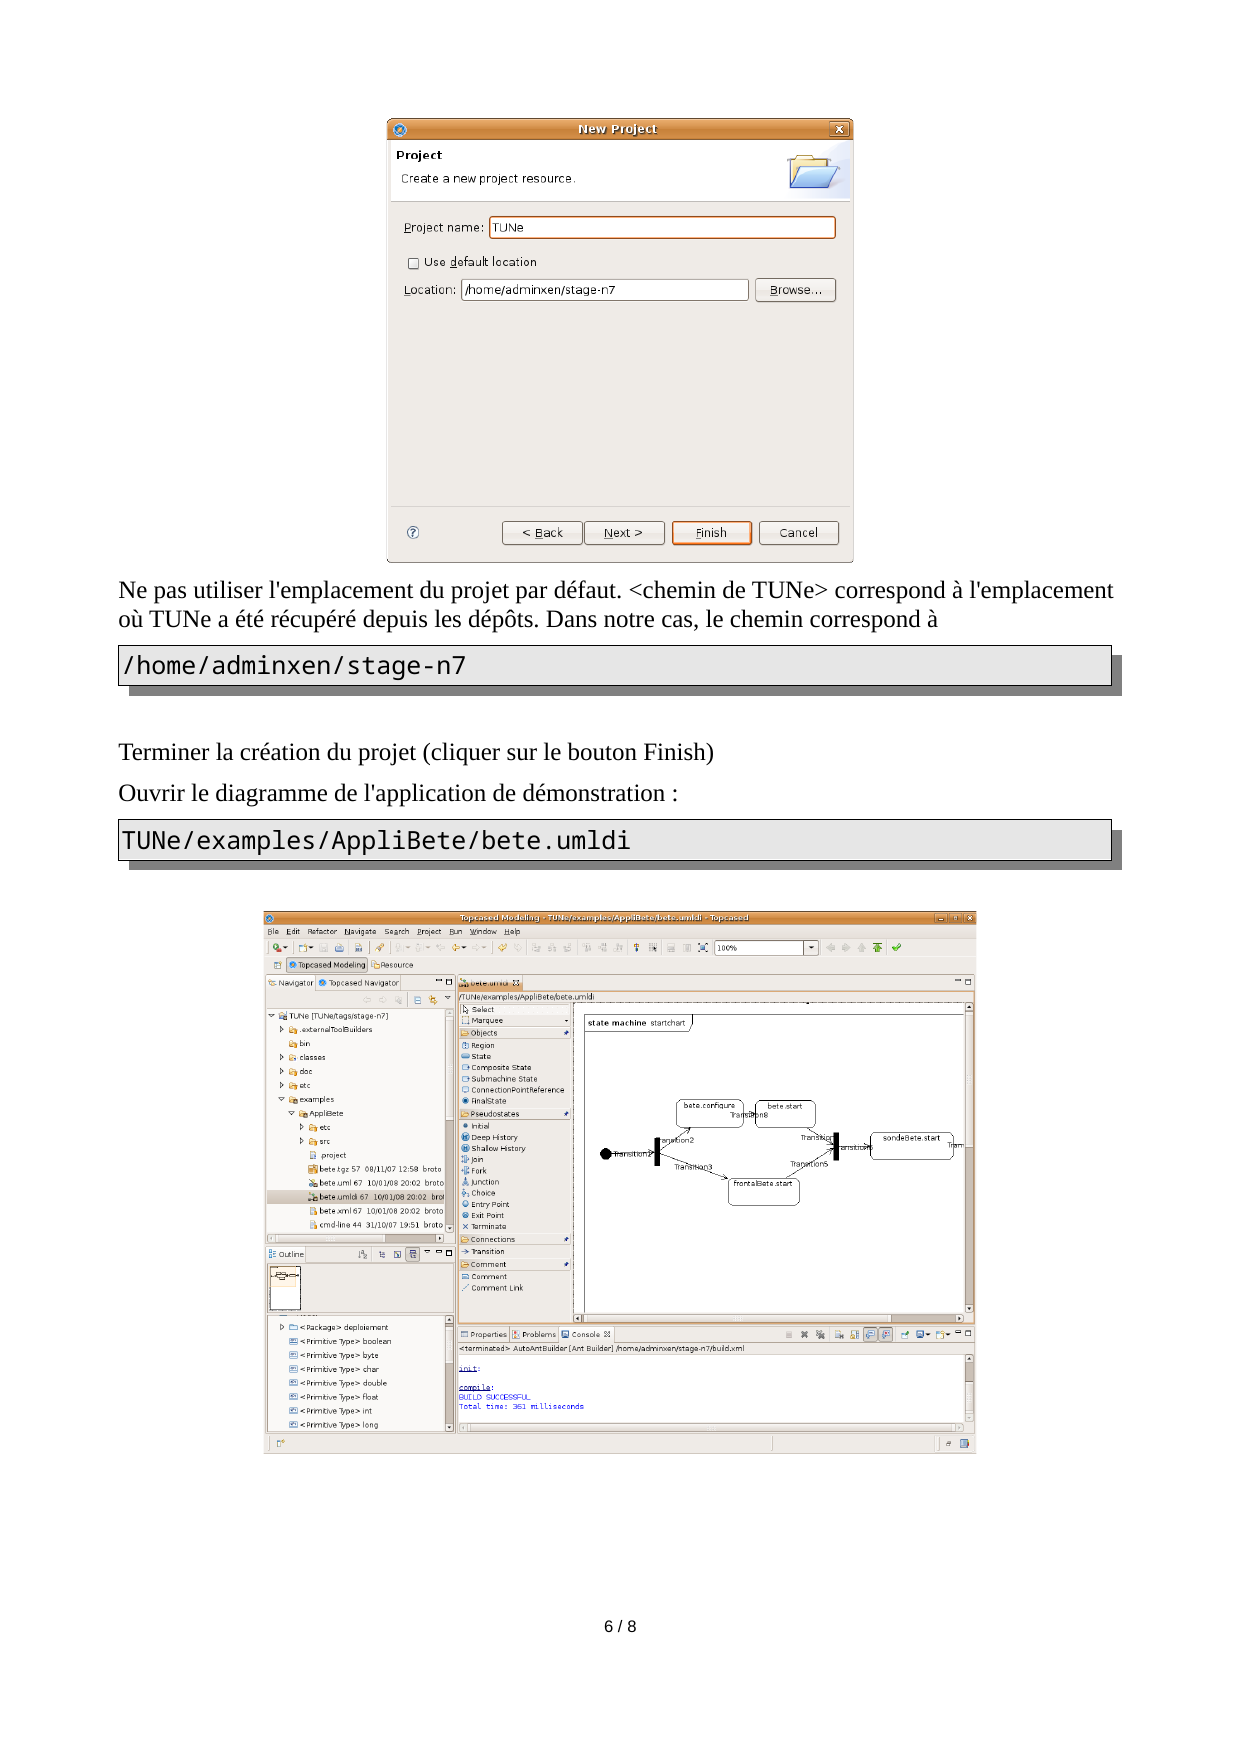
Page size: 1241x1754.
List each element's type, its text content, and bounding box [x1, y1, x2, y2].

picture [263, 911, 977, 1454]
text /home/adminxen/stage-n7 [119, 646, 1111, 685]
text Terminer la création du projet (cliquer sur le bouton Finish) [118, 737, 1122, 766]
text Ouvrir le diagramme de l'application de démonstration : [118, 778, 1122, 807]
picture [386, 118, 854, 563]
text Ne pas utiliser l'emplacement du projet par défaut. <chemin de TUNe> correspond à l'emplacement où TUNe a été récupéré depuis les dépôts. Dans notre cas, le chemin correspond à [118, 575, 1122, 632]
text TUNe/examples/AppliBete/bete.umldi [119, 820, 1111, 859]
